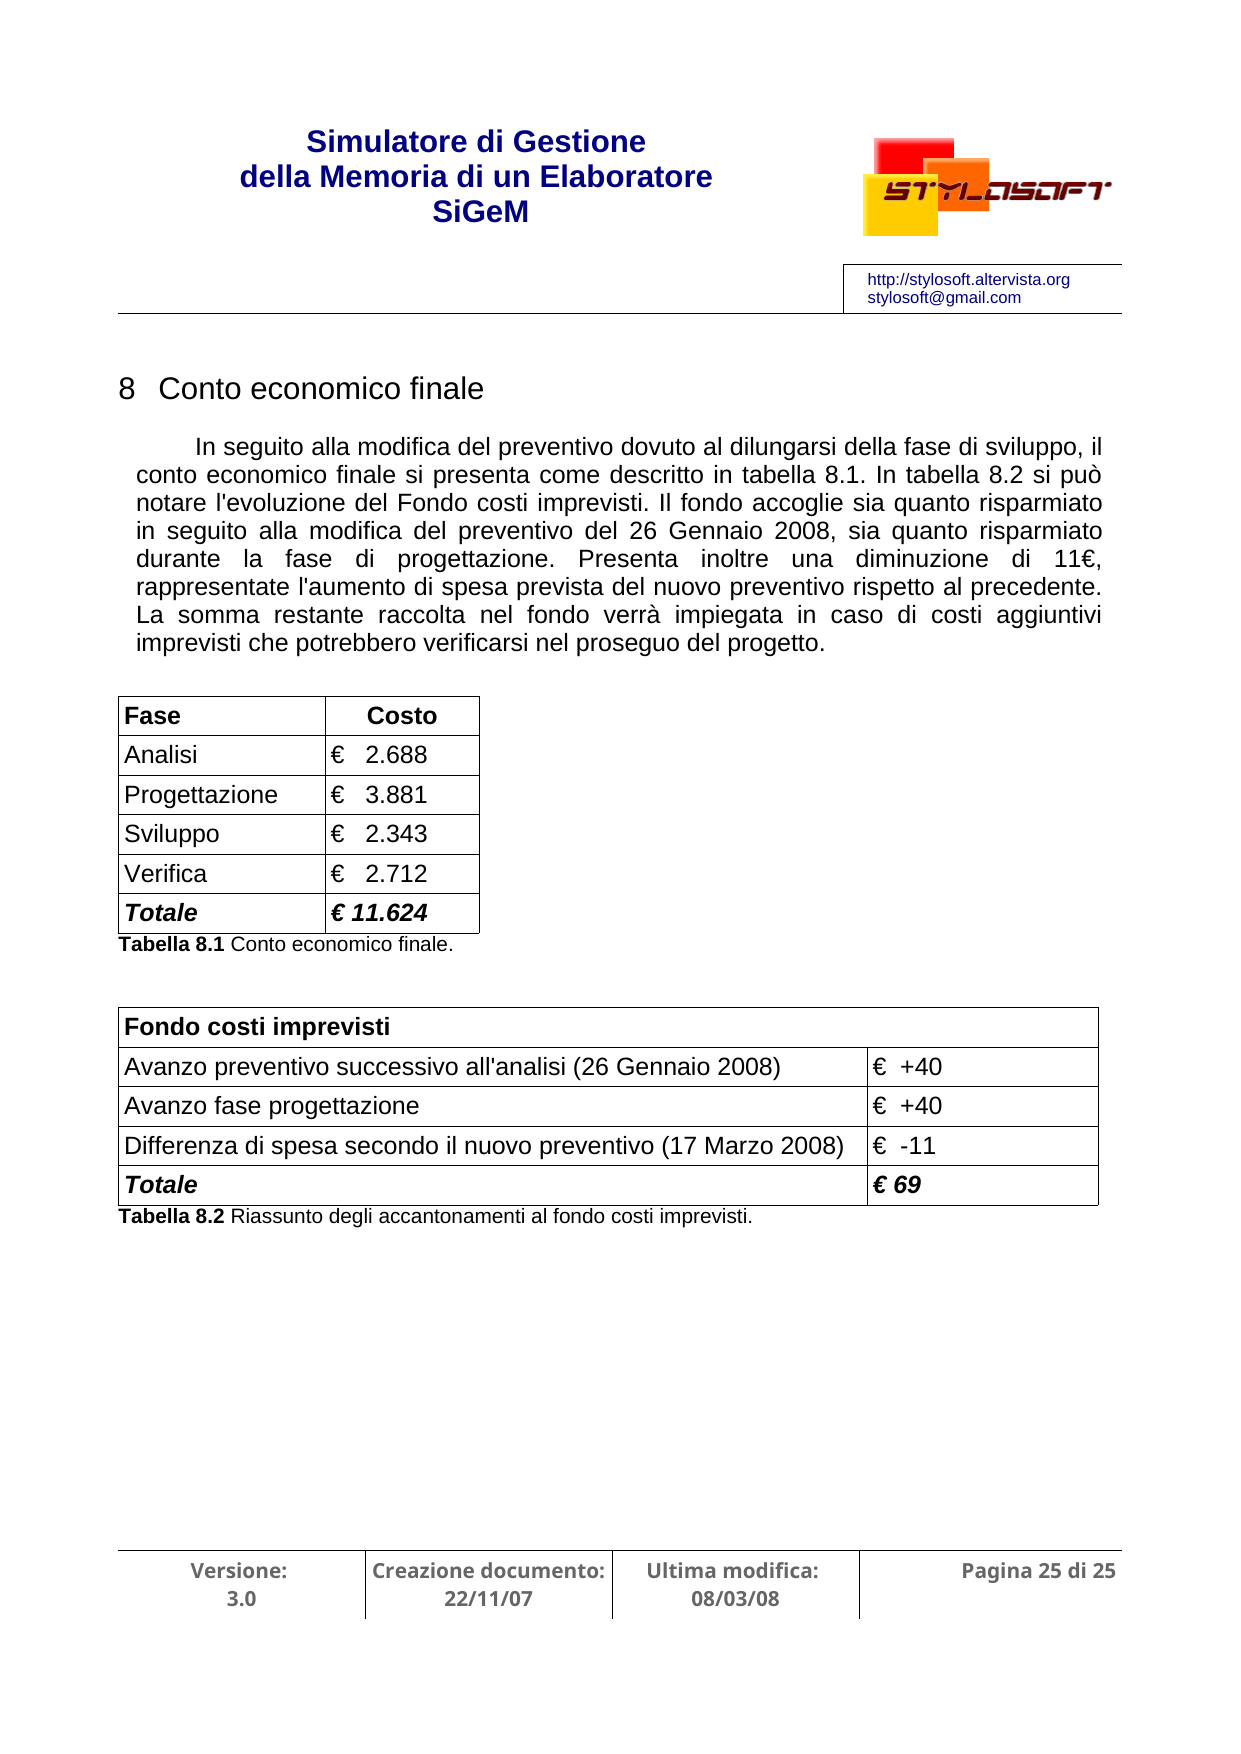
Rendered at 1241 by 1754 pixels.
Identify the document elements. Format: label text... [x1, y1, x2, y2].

text Tabella 8.1 Conto economico finale. [118, 933, 1122, 956]
text Tabella 8.2 Riassunto degli accantonamenti al fondo costi imprevisti. [118, 1205, 1122, 1228]
table_cell Analisi [119, 736, 325, 775]
table_cell € 2.712 [326, 855, 479, 893]
table_cell Progettazione [119, 776, 325, 814]
table_cell Avanzo fase progettazione [119, 1087, 867, 1126]
table_cell € +40 [868, 1087, 1098, 1126]
table_cell € 2.688 [326, 736, 479, 775]
table_cell € +40 [868, 1048, 1098, 1086]
table_cell Avanzo preventivo successivo all'analisi (26 Gennaio 2008) [119, 1048, 867, 1086]
table_cell € 11.624 [326, 894, 479, 933]
text In seguito alla modifica del preventivo dovuto al dilungarsi della fase di sviluppo, il conto economico finale si presenta come descritto in tabella 8.1. In tabella 8.2 si può notare l'evoluzione del Fondo costi imprevisti. Il fondo accoglie sia quanto risparmiato in seguito alla modifica del preventivo del 26 Gennaio 2008, sia quanto risparmiato durante la fase di progettazione. Presenta inoltre una diminuzione di 11€, rappresentate l'aumento di spesa prevista del nuovo preventivo rispetto al precedente. La somma restante raccolta nel fondo verrà impiegata in caso di costi aggiuntivi imprevisti che potrebbero verificarsi nel proseguo del progetto. [136, 433, 1104, 656]
table_cell € 69 [868, 1166, 1098, 1205]
table_cell € -11 [868, 1127, 1098, 1165]
table_cell Totale [119, 1166, 867, 1205]
table_cell € 3.881 [326, 776, 479, 814]
table_cell Sviluppo [119, 815, 325, 854]
picture [848, 123, 1117, 247]
table_cell € 2.343 [326, 815, 479, 854]
table_cell Differenza di spesa secondo il nuovo preventivo (17 Marzo 2008) [119, 1127, 867, 1165]
subtitle Conto economico finale [118, 371, 1122, 406]
table_cell Verifica [119, 855, 325, 893]
table_cell Totale [119, 894, 325, 933]
table_header Fondo costi imprevisti [119, 1008, 1098, 1047]
table_header Costo [326, 697, 479, 735]
table_header Fase [119, 697, 325, 735]
